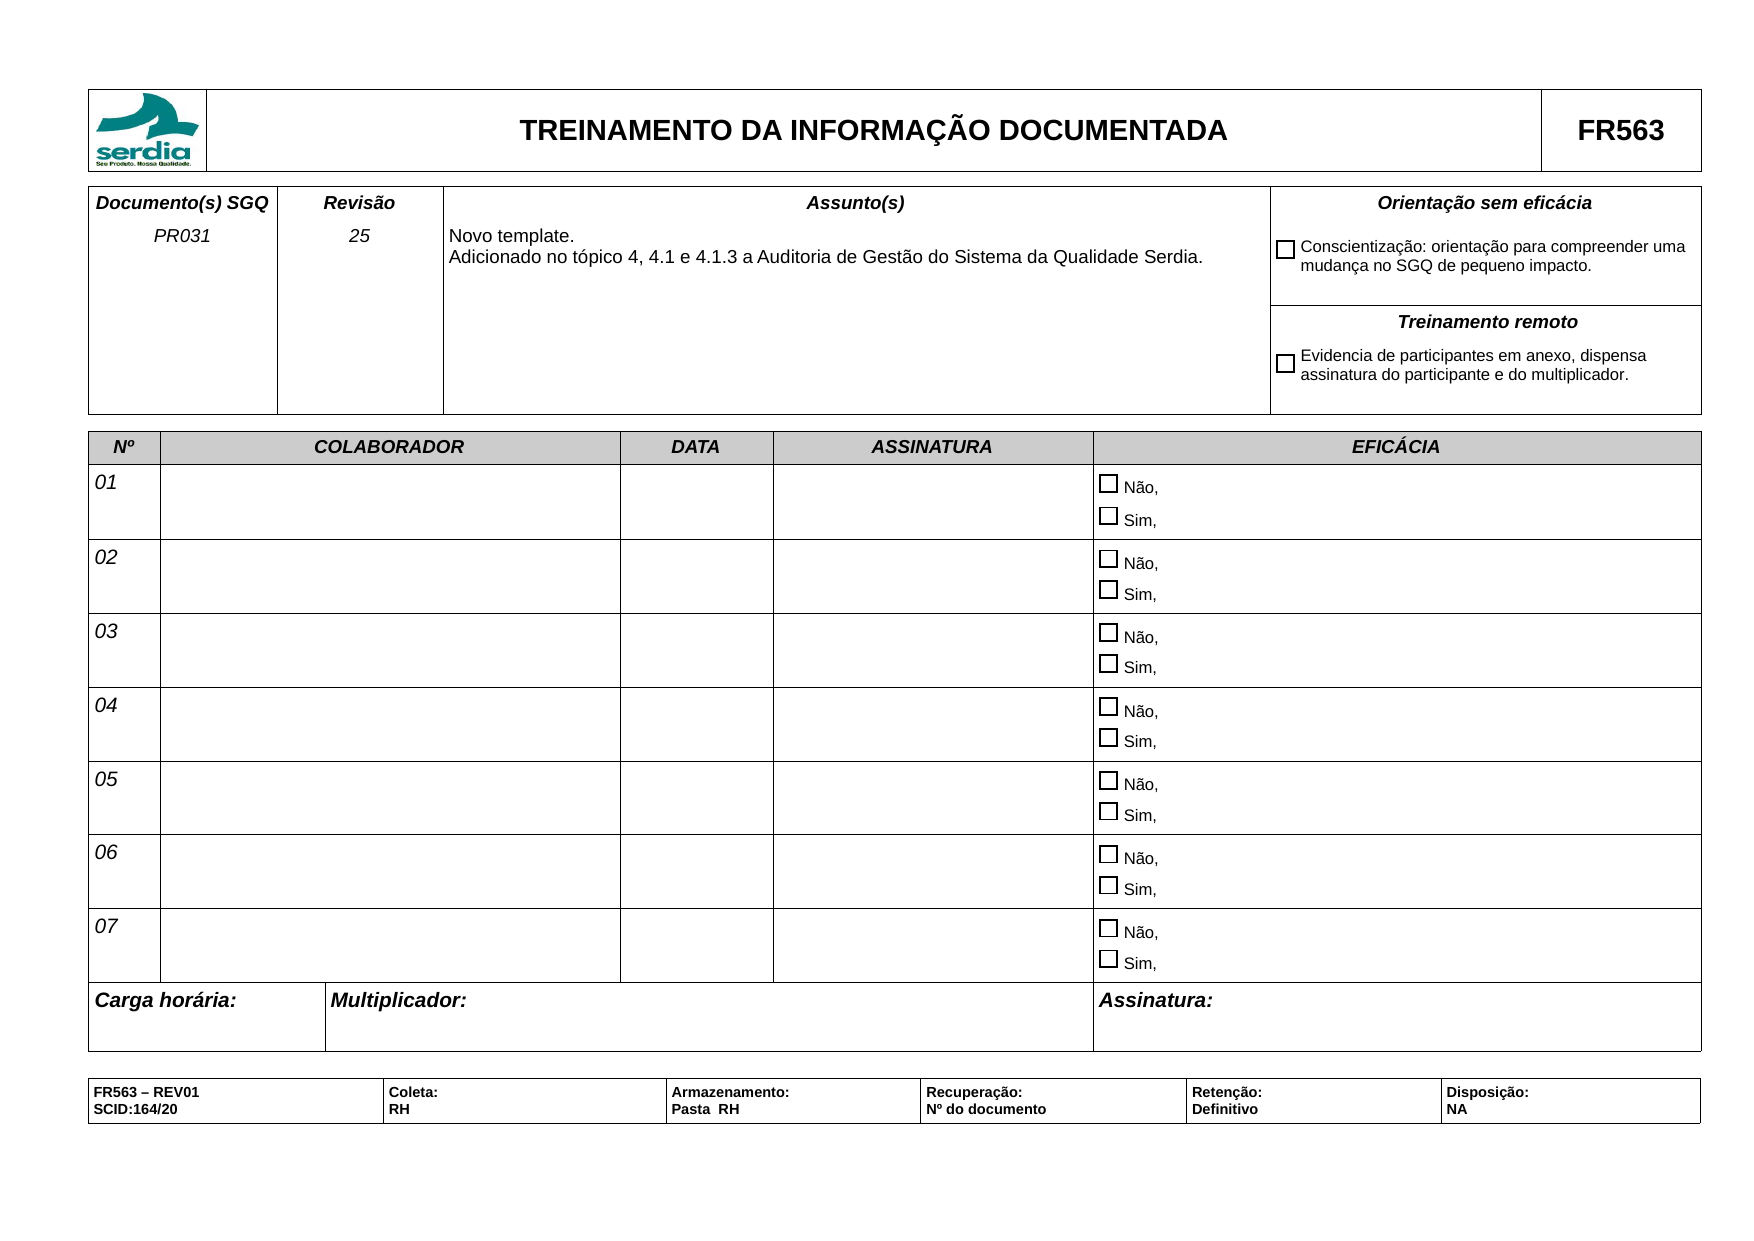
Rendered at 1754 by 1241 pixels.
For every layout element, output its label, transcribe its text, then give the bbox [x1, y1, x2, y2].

table_cell [774, 614, 1093, 687]
table_cell 02 [89, 540, 160, 613]
table_cell [161, 909, 620, 982]
table_cell [161, 688, 620, 761]
table_cell [1094, 762, 1701, 834]
table_cell [621, 465, 773, 539]
table_cell [621, 835, 773, 908]
table_cell [621, 762, 773, 834]
table_header DATA [621, 432, 773, 464]
table_cell [161, 465, 620, 539]
table_cell [621, 540, 773, 613]
table_cell [774, 835, 1093, 908]
table_cell [1094, 688, 1701, 761]
table_header ASSINATURA [774, 432, 1093, 464]
table_cell [1271, 219, 1701, 305]
table_cell 06 [89, 835, 160, 908]
table_cell [161, 540, 620, 613]
table_cell [774, 762, 1093, 834]
table_cell [1094, 909, 1701, 982]
table_cell [621, 614, 773, 687]
table_cell 25 [278, 219, 443, 414]
table_cell Novo template. Adicionado no tópico 4, 4.1 e 4.1.3 a Auditoria de Gestão do Sistema da Qualidade Serdia. [444, 219, 1270, 414]
table_cell Multiplicador: [326, 983, 1093, 1051]
table_header EFICÁCIA [1094, 432, 1701, 464]
table_cell 05 [89, 762, 160, 834]
table_header Documento(s) SGQ [89, 187, 277, 219]
table_cell [1094, 465, 1701, 539]
table_cell Treinamento remoto [1271, 306, 1701, 338]
table_header Assunto(s) [444, 187, 1270, 219]
table_header Nº [89, 432, 160, 464]
table_cell [161, 835, 620, 908]
table_cell [1094, 540, 1701, 613]
table_cell [774, 688, 1093, 761]
picture [96, 93, 200, 167]
table_cell [161, 762, 620, 834]
table_cell [1094, 835, 1701, 908]
table_cell 03 [89, 614, 160, 687]
table_cell Assinatura: [1094, 983, 1701, 1051]
table_cell [1271, 338, 1701, 414]
table_cell Carga horária: [89, 983, 325, 1051]
table_cell [621, 688, 773, 761]
table_cell 04 [89, 688, 160, 761]
table_cell [774, 540, 1093, 613]
table_cell [621, 909, 773, 982]
table_cell [161, 614, 620, 687]
table_cell PR031 [89, 219, 277, 414]
table_cell 07 [89, 909, 160, 982]
table_cell [774, 465, 1093, 539]
table_header Revisão [278, 187, 443, 219]
table_header COLABORADOR [161, 432, 620, 464]
table_cell [1094, 614, 1701, 687]
table_cell [774, 909, 1093, 982]
table_cell 01 [89, 465, 160, 539]
table_header Orientação sem eficácia [1271, 187, 1701, 219]
